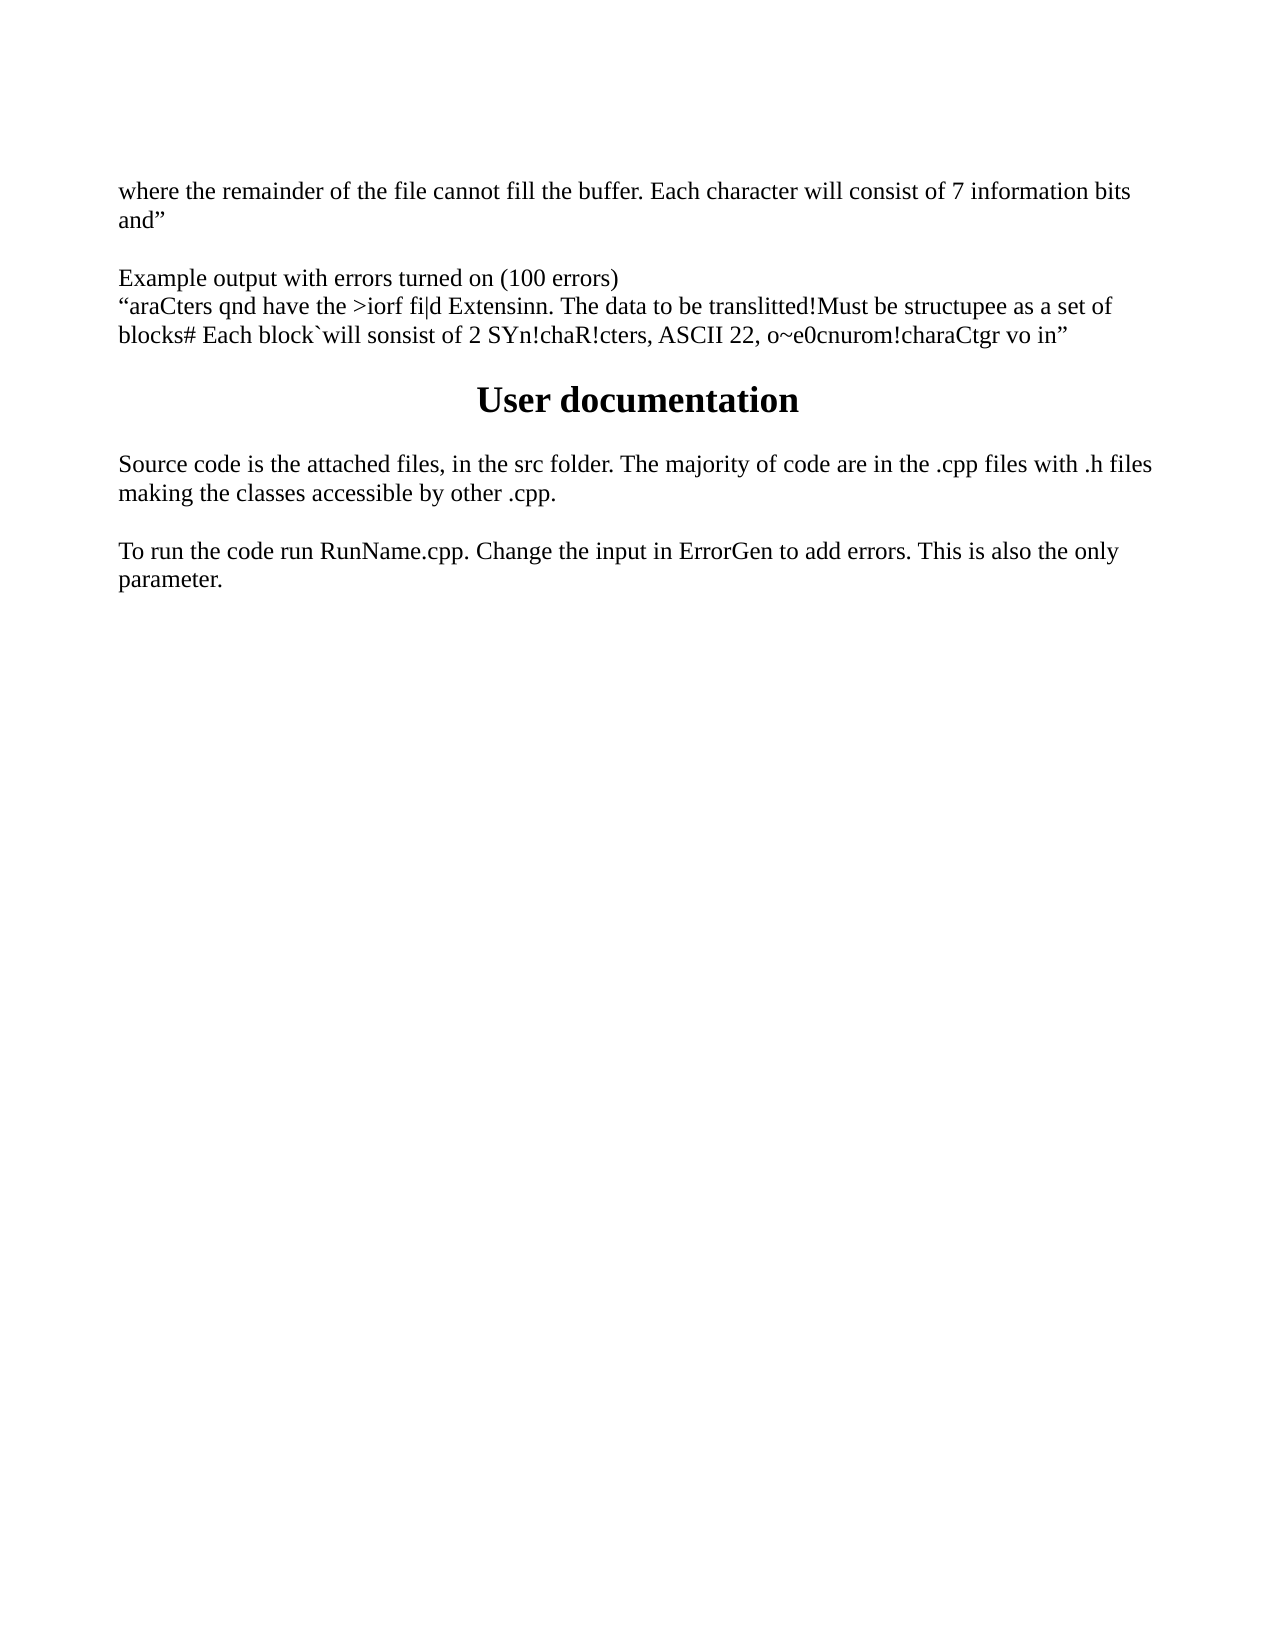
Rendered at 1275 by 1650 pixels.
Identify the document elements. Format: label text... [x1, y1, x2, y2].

text Source code is the attached files, in the src folder. The majority of code are in the .cpp files with .h files making the classes accessible by other .cpp. [118, 449, 1157, 507]
text where the remainder of the file cannot fill the buffer. Each character will consist of 7 information bits and” [118, 176, 1157, 234]
text To run the code run RunName.cpp. Change the input in ErrorGen to add errors. This is also the only parameter. [118, 536, 1157, 593]
text Example output with errors turned on (100 errors) [118, 263, 1157, 291]
text User documentation [118, 378, 1157, 421]
text “araCters qnd have the >iorf fi|d Extensinn. The data to be translitted!Must be structupee as a set of blocks# Each block`will sonsist of 2 SYn!chaR!cters, ASCII 22, o~e0cnurom!charaCtgr vo in” [118, 291, 1157, 349]
